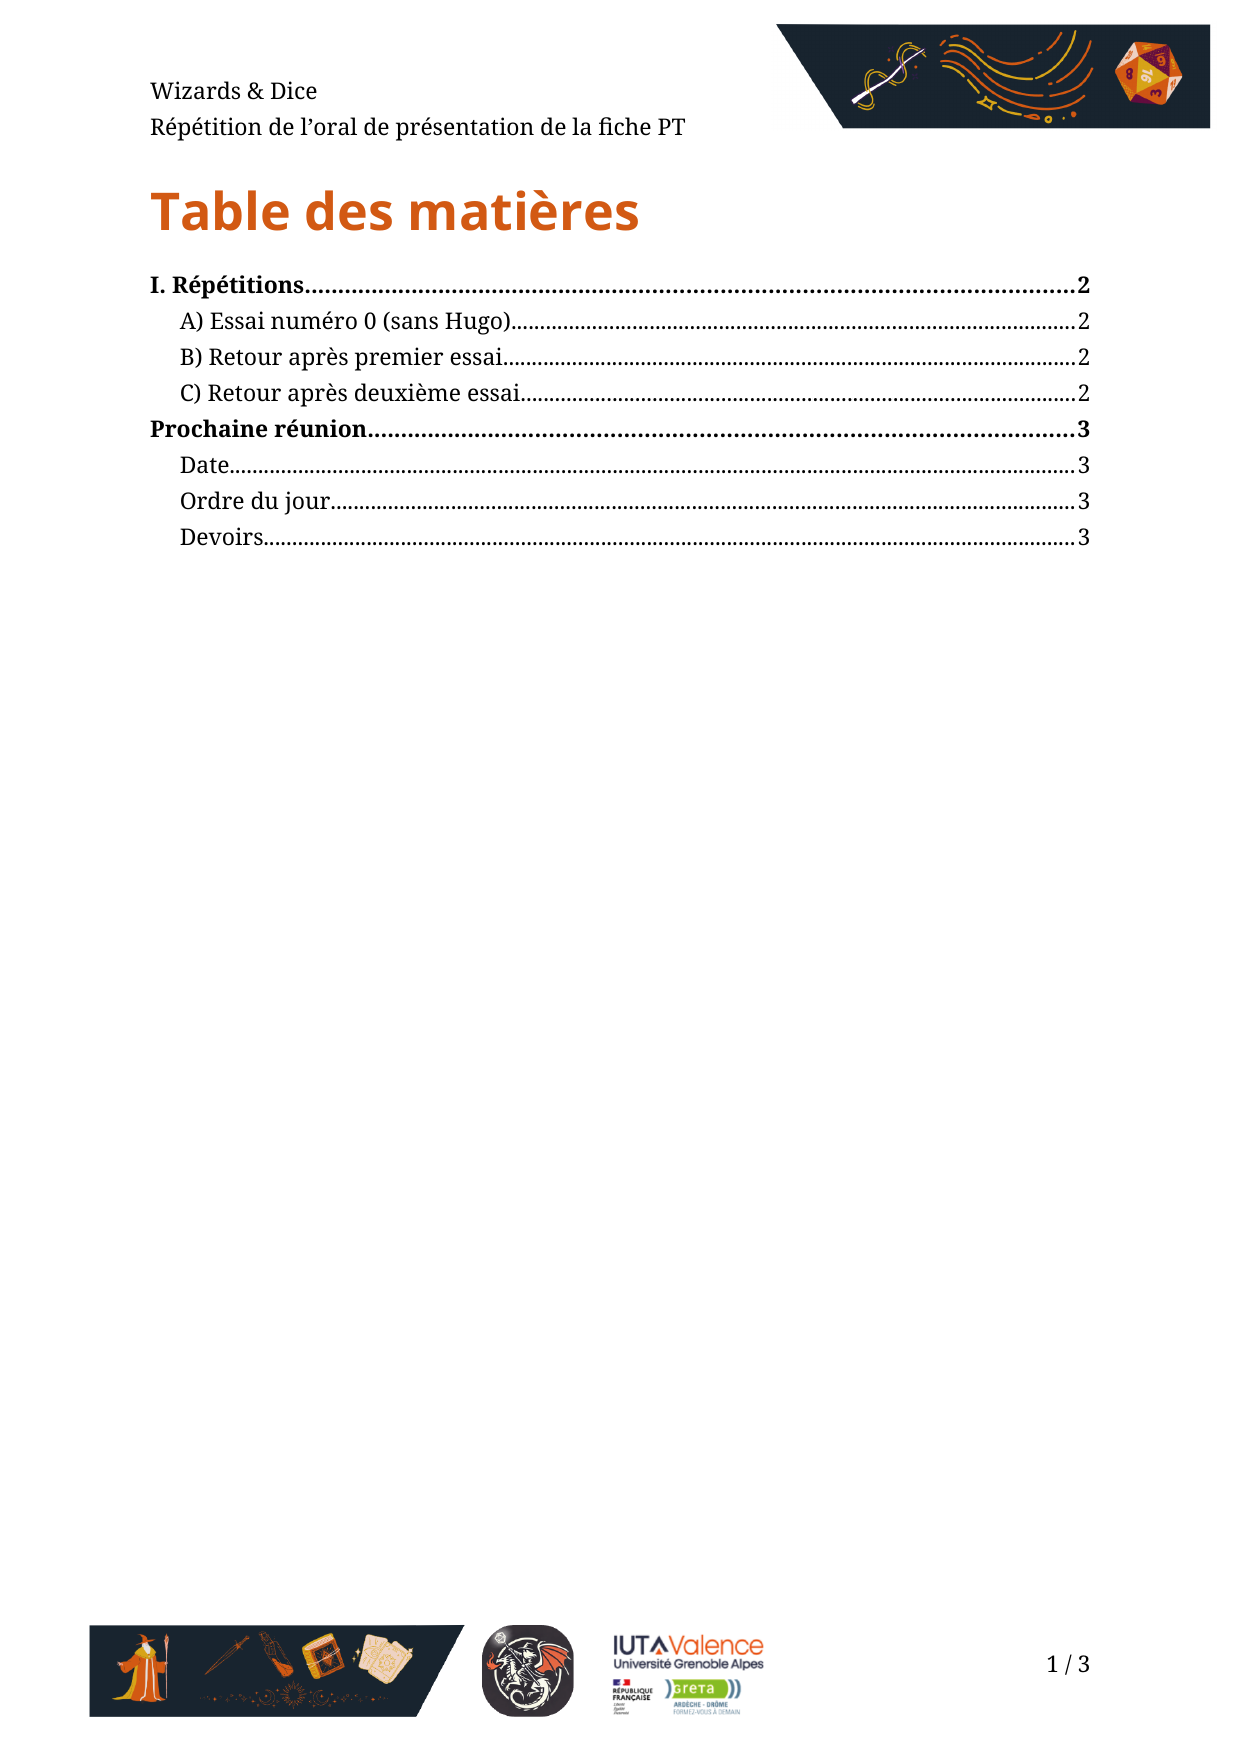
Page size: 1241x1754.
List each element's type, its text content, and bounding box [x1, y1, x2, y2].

text Prochaine réunion 3 [150, 413, 1090, 444]
text I. Répétitions 2 [150, 269, 1090, 300]
subtitle Table des matières [150, 175, 1090, 246]
text B) Retour après premier essai 2 [179, 341, 1090, 372]
text Ordre du jour 3 [179, 485, 1090, 516]
text C) Retour après deuxième essai 2 [179, 377, 1090, 408]
text Devoirs 3 [179, 521, 1090, 552]
picture [81, 1614, 788, 1726]
picture [771, 21, 1218, 131]
text A) Essai numéro 0 (sans Hugo) 2 [179, 305, 1090, 336]
text Date 3 [179, 449, 1090, 480]
